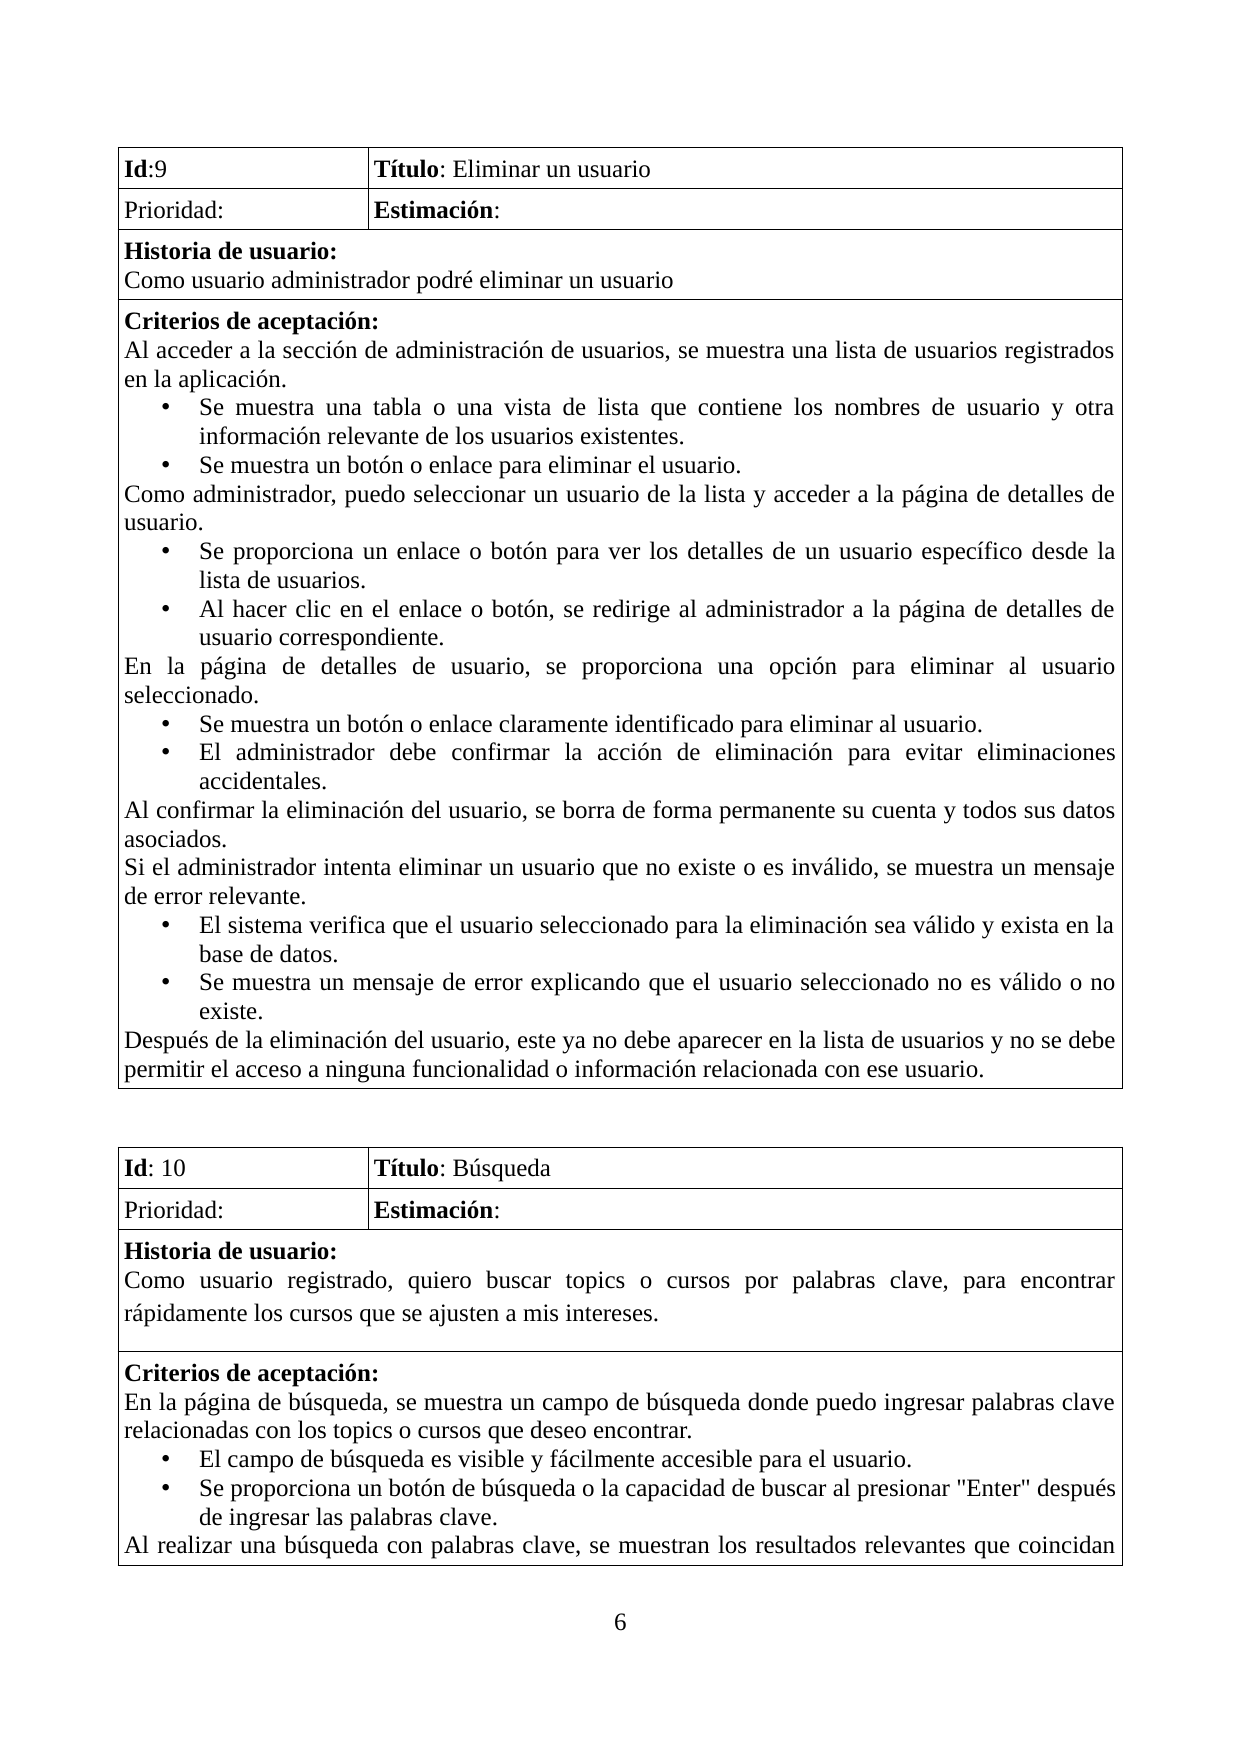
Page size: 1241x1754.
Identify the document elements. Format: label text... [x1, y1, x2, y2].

table_cell Criterios de aceptación: En la página de búsqueda, se muestra un campo de búsqueda donde puedo ingresar palabras clave relacionadas con los topics o cursos que deseo encontrar. El campo de búsqueda es visible y fácilmente accesible para el usuario. Se proporciona un botón de búsqueda o la capacidad de buscar al presionar "Enter" después de ingresar las palabras clave. Al realizar una búsqueda con palabras clave, se muestran los resultados relevantes que coincidan [119, 1352, 1122, 1565]
table_cell Prioridad: [119, 189, 368, 229]
table_cell Estimación: [369, 189, 1122, 229]
table_header Título: Eliminar un usuario [369, 148, 1122, 188]
table_cell Prioridad: [119, 1189, 368, 1229]
table_cell Historia de usuario: Como usuario registrado, quiero buscar topics o cursos por palabras clave, para encontrar rápidamente los cursos que se ajusten a mis intereses. [119, 1230, 1122, 1351]
table_header Id:9 [119, 148, 368, 188]
table_cell Estimación: [369, 1189, 1122, 1229]
table_header Título: Búsqueda [369, 1148, 1122, 1188]
table_cell Historia de usuario: Como usuario administrador podré eliminar un usuario [119, 230, 1122, 299]
table_cell Criterios de aceptación: Al acceder a la sección de administración de usuarios, se muestra una lista de usuarios registrados en la aplicación. Se muestra una tabla o una vista de lista que contiene los nombres de usuario y otra información relevante de los usuarios existentes. Se muestra un botón o enlace para eliminar el usuario. Como administrador, puedo seleccionar un usuario de la lista y acceder a la página de detalles de usuario. Se proporciona un enlace o botón para ver los detalles de un usuario específico desde la lista de usuarios. Al hacer clic en el enlace o botón, se redirige al administrador a la página de detalles de usuario correspondiente. En la página de detalles de usuario, se proporciona una opción para eliminar al usuario seleccionado. Se muestra un botón o enlace claramente identificado para eliminar al usuario. El administrador debe confirmar la acción de eliminación para evitar eliminaciones accidentales. Al confirmar la eliminación del usuario, se borra de forma permanente su cuenta y todos sus datos asociados. Si el administrador intenta eliminar un usuario que no existe o es inválido, se muestra un mensaje de error relevante. El sistema verifica que el usuario seleccionado para la eliminación sea válido y exista en la base de datos. Se muestra un mensaje de error explicando que el usuario seleccionado no es válido o no existe. Después de la eliminación del usuario, este ya no debe aparecer en la lista de usuarios y no se debe permitir el acceso a ninguna funcionalidad o información relacionada con ese usuario. [119, 300, 1122, 1088]
table_header Id: 10 [119, 1148, 368, 1188]
